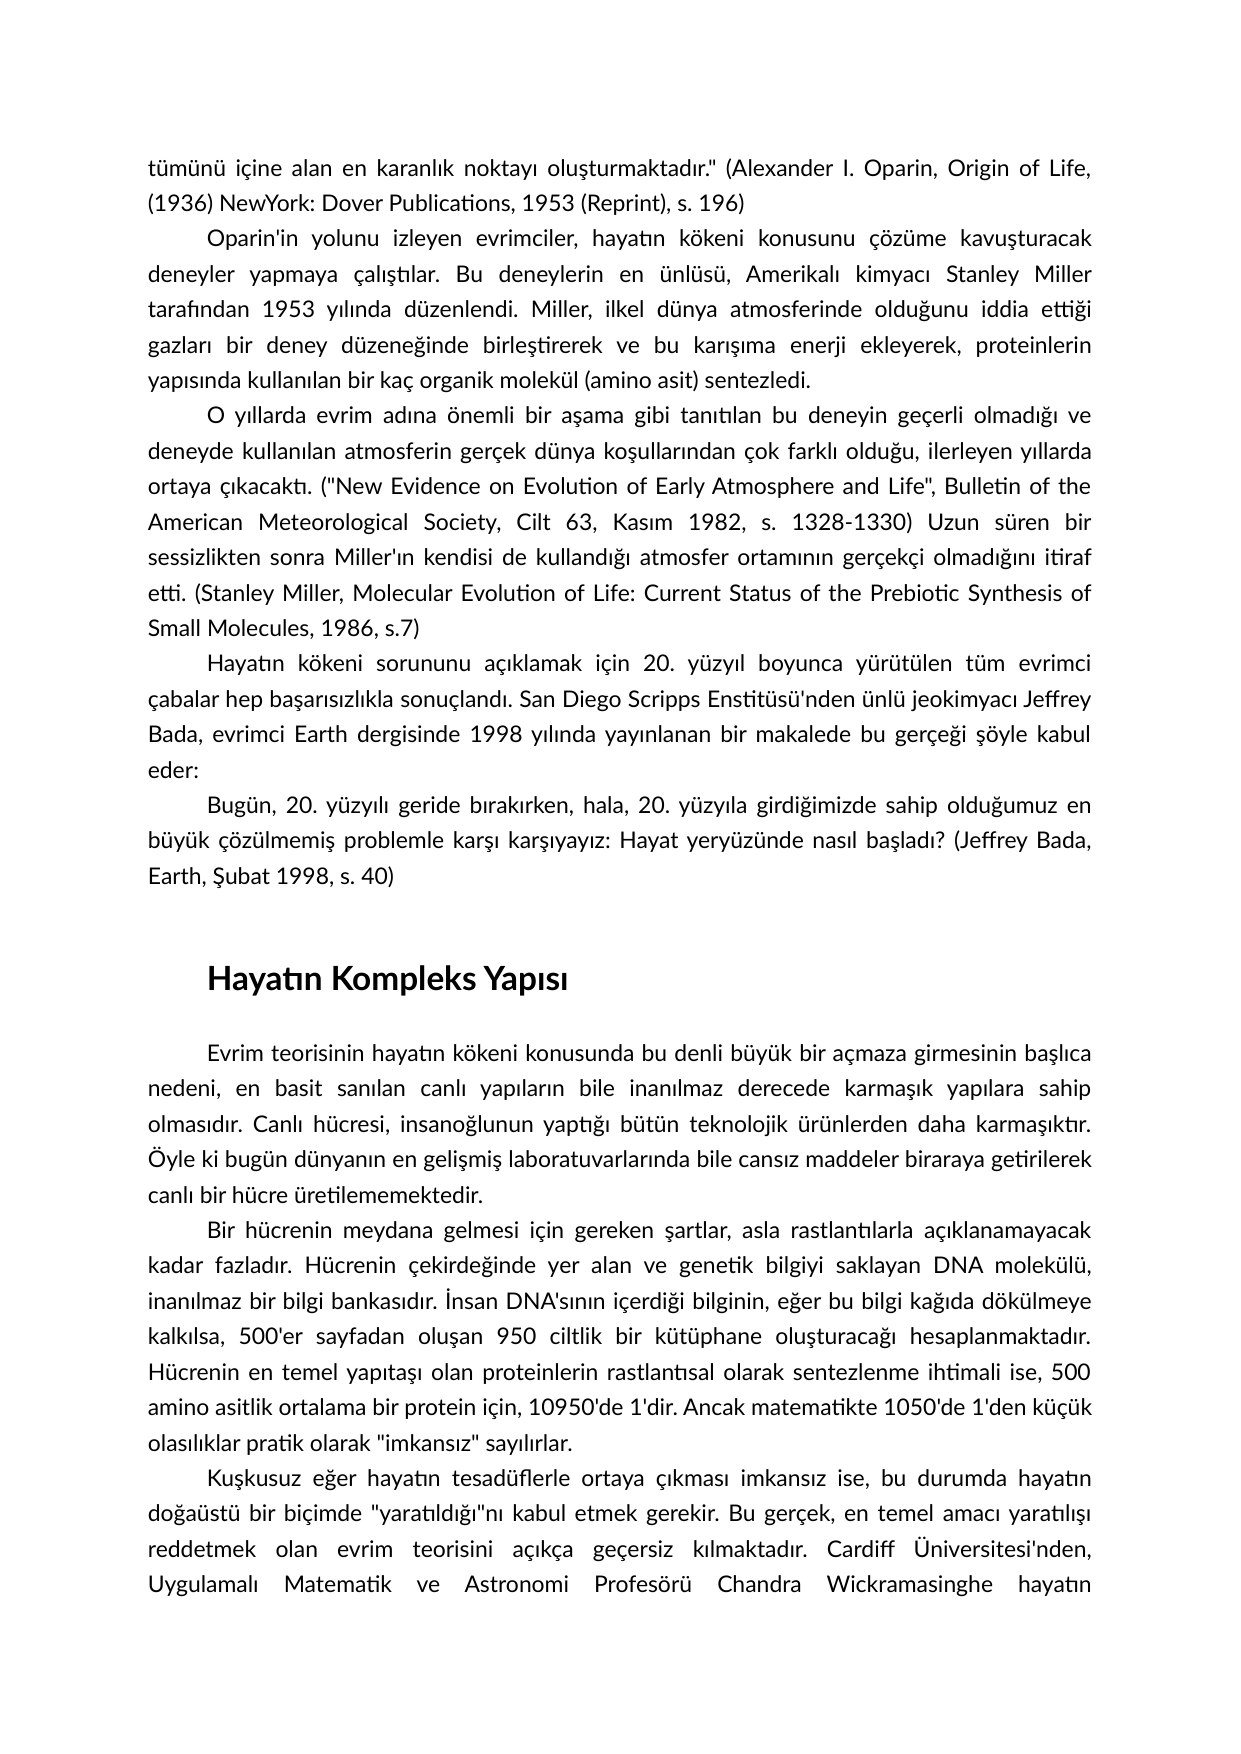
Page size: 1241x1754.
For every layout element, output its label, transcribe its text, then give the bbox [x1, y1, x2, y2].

text Bugün, 20. yüzyılı geride bırakırken, hala, 20. yüzyıla girdiğimizde sahip olduğumuz en büyük çözülmemiş problemle karşı karşıyayız: Hayat yeryüzünde nasıl başladı? (Jeffrey Bada, Earth, Şubat 1998, s. 40) [148, 785, 1093, 891]
text Hayatın kökeni sorununu açıklamak için 20. yüzyıl boyunca yürütülen tüm evrimci çabalar hep başarısızlıkla sonuçlandı. San Diego Scripps Enstitüsü'nden ünlü jeokimyacı Jeffrey Bada, evrimci Earth dergisinde 1998 yılında yayınlanan bir makalede bu gerçeği şöyle kabul eder: [148, 643, 1093, 785]
text Kuşkusuz eğer hayatın tesadüflerle ortaya çıkması imkansız ise, bu durumda hayatın doğaüstü bir biçimde "yaratıldığı"nı kabul etmek gerekir. Bu gerçek, en temel amacı yaratılışı reddetmek olan evrim teorisini açıkça geçersiz kılmaktadır. Cardiff Üniversitesi'nden, Uygulamalı Matematik ve Astronomi Profesörü Chandra Wickramasinghe hayatın [148, 1458, 1093, 1600]
text O yıllarda evrim adına önemli bir aşama gibi tanıtılan bu deneyin geçerli olmadığı ve deneyde kullanılan atmosferin gerçek dünya koşullarından çok farklı olduğu, ilerleyen yıllarda ortaya çıkacaktı. ("New Evidence on Evolution of Early Atmosphere and Life", Bulletin of the American Meteorological Society, Cilt 63, Kasım 1982, s. 1328-1330) Uzun süren bir sessizlikten sonra Miller'ın kendisi de kullandığı atmosfer ortamının gerçekçi olmadığını itiraf etti. (Stanley Miller, Molecular Evolution of Life: Current Status of the Prebiotic Synthesis of Small Molecules, 1986, s.7) [148, 396, 1093, 643]
text Evrim teorisinin hayatın kökeni konusunda bu denli büyük bir açmaza girmesinin başlıca nedeni, en basit sanılan canlı yapıların bile inanılmaz derecede karmaşık yapılara sahip olmasıdır. Canlı hücresi, insanoğlunun yaptığı bütün teknolojik ürünlerden daha karmaşıktır. Öyle ki bugün dünyanın en gelişmiş laboratuvarlarında bile cansız maddeler biraraya getirilerek canlı bir hücre üretilememektedir. [148, 1033, 1093, 1210]
text Bir hücrenin meydana gelmesi için gereken şartlar, asla rastlantılarla açıklanamayacak kadar fazladır. Hücrenin çekirdeğinde yer alan ve genetik bilgiyi saklayan DNA molekülü, inanılmaz bir bilgi bankasıdır. İnsan DNA'sının içerdiği bilginin, eğer bu bilgi kağıda dökülmeye kalkılsa, 500'er sayfadan oluşan 950 ciltlik bir kütüphane oluşturacağı hesaplanmaktadır. Hücrenin en temel yapıtaşı olan proteinlerin rastlantısal olarak sentezlenme ihtimali ise, 500 amino asitlik ortalama bir protein için, 10950'de 1'dir. Ancak matematikte 1050'de 1'den küçük olasılıklar pratik olarak "imkansız" sayılırlar. [148, 1210, 1093, 1458]
text tümünü içine alan en karanlık noktayı oluşturmaktadır." (Alexander I. Oparin, Origin of Life, (1936) NewYork: Dover Publications, 1953 (Reprint), s. 196) [148, 148, 1093, 218]
subtitle Hayatın Kompleks Yapısı [148, 962, 1093, 998]
text Oparin'in yolunu izleyen evrimciler, hayatın kökeni konusunu çözüme kavuşturacak deneyler yapmaya çalıştılar. Bu deneylerin en ünlüsü, Amerikalı kimyacı Stanley Miller tarafından 1953 yılında düzenlendi. Miller, ilkel dünya atmosferinde olduğunu iddia ettiği gazları bir deney düzeneğinde birleştirerek ve bu karışıma enerji ekleyerek, proteinlerin yapısında kullanılan bir kaç organik molekül (amino asit) sentezledi. [148, 218, 1093, 396]
